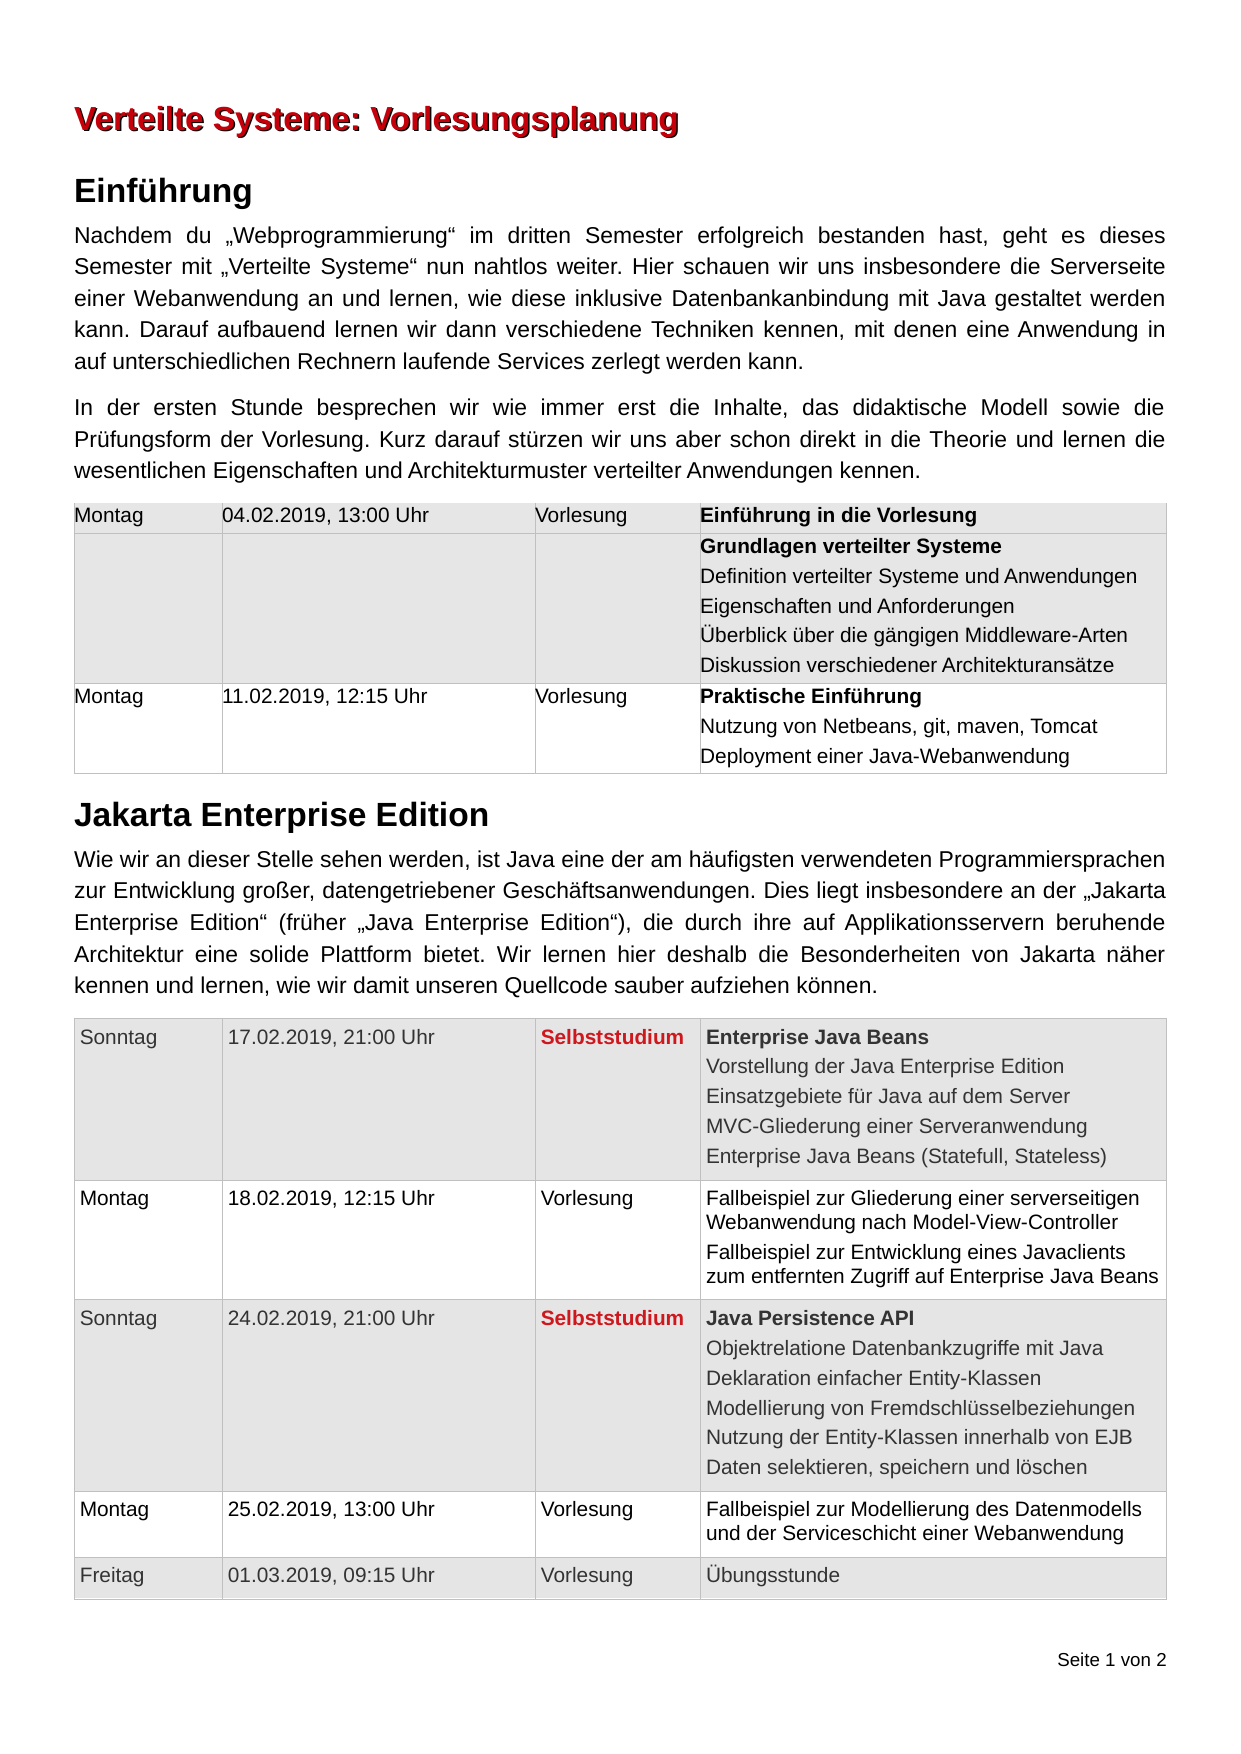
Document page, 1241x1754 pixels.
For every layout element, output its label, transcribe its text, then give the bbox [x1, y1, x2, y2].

subtitle Verteilte Systeme: Vorlesungsplanung [74, 99, 1166, 137]
table_cell Übungsstunde [701, 1558, 1166, 1598]
table_cell [75, 534, 222, 683]
table_cell Vorlesung [536, 1558, 700, 1598]
table_cell Selbststudium [536, 1300, 700, 1491]
table_cell [536, 534, 700, 683]
table_header 17.02.2019, 21:00 Uhr [223, 1019, 535, 1180]
table_header 04.02.2019, 13:00 Uhr [223, 503, 535, 533]
table_cell Freitag [75, 1558, 222, 1598]
table_header Vorlesung [536, 503, 700, 533]
table_cell Praktische Einführung Nutzung von Netbeans, git, maven, Tomcat Deployment einer Java-Webanwendung [701, 684, 1166, 773]
text Nachdem du „Webprogrammierung“ im dritten Semester erfolgreich bestanden hast, geht es dieses Semester mit „Verteilte Systeme“ nun nahtlos weiter. Hier schauen wir uns insbesondere die Serverseite einer Webanwendung an und lernen, wie diese inklusive Datenbankanbindung mit Java gestaltet werden kann. Darauf aufbauend lernen wir dann verschiedene Techniken kennen, mit denen eine Anwendung in auf unterschiedlichen Rechnern laufende Services zerlegt werden kann. [74, 222, 1166, 374]
table_header Enterprise Java Beans Vorstellung der Java Enterprise Edition Einsatzgebiete für Java auf dem Server MVC-Gliederung einer Serveranwendung Enterprise Java Beans (Statefull, Stateless) [701, 1019, 1166, 1180]
table_header Montag [75, 503, 222, 533]
table_cell 24.02.2019, 21:00 Uhr [223, 1300, 535, 1491]
table_cell 01.03.2019, 09:15 Uhr [223, 1558, 535, 1598]
table_cell Vorlesung [536, 1492, 700, 1557]
table_header Einführung in die Vorlesung [701, 503, 1166, 533]
table_cell 11.02.2019, 12:15 Uhr [223, 684, 535, 773]
text In der ersten Stunde besprechen wir wie immer erst die Inhalte, das didaktische Modell sowie die Prüfungsform der Vorlesung. Kurz darauf stürzen wir uns aber schon direkt in die Theorie und lernen die wesentlichen Eigenschaften und Architekturmuster verteilter Anwendungen kennen. [74, 394, 1166, 483]
table_cell Vorlesung [536, 684, 700, 773]
table_cell 18.02.2019, 12:15 Uhr [223, 1181, 535, 1299]
subtitle Einführung [74, 170, 1166, 209]
table_cell 25.02.2019, 13:00 Uhr [223, 1492, 535, 1557]
table_cell Fallbeispiel zur Gliederung einer serverseitigen Webanwendung nach Model-View-Controller Fallbeispiel zur Entwicklung eines Javaclients zum entfernten Zugriff auf Enterprise Java Beans [701, 1181, 1166, 1299]
table_cell Grundlagen verteilter Systeme Definition verteilter Systeme und Anwendungen Eigenschaften und Anforderungen Überblick über die gängigen Middleware-Arten Diskussion verschiedener Architekturansätze [701, 534, 1166, 683]
table_cell Fallbeispiel zur Modellierung des Datenmodells und der Serviceschicht einer Webanwendung [701, 1492, 1166, 1557]
table_cell Java Persistence API Objektrelatione Datenbankzugriffe mit Java Deklaration einfacher Entity-Klassen Modellierung von Fremdschlüsselbeziehungen Nutzung der Entity-Klassen innerhalb von EJB Daten selektieren, speichern und löschen [701, 1300, 1166, 1491]
table_cell Montag [75, 684, 222, 773]
table_cell [223, 534, 535, 683]
table_cell Sonntag [75, 1300, 222, 1491]
subtitle Jakarta Enterprise Edition [74, 795, 1166, 833]
text Wie wir an dieser Stelle sehen werden, ist Java eine der am häufigsten verwendeten Programmiersprachen zur Entwicklung großer, datengetriebener Geschäftsanwendungen. Dies liegt insbesondere an der „Jakarta Enterprise Edition“ (früher „Java Enterprise Edition“), die durch ihre auf Applikationsservern beruhende Architektur eine solide Plattform bietet. Wir lernen hier deshalb die Besonderheiten von Jakarta näher kennen und lernen, wie wir damit unseren Quellcode sauber aufziehen können. [74, 846, 1166, 998]
table_cell Montag [75, 1181, 222, 1299]
table_cell Vorlesung [536, 1181, 700, 1299]
table_header Selbststudium [536, 1019, 700, 1180]
table_header Sonntag [75, 1019, 222, 1180]
table_cell Montag [75, 1492, 222, 1557]
